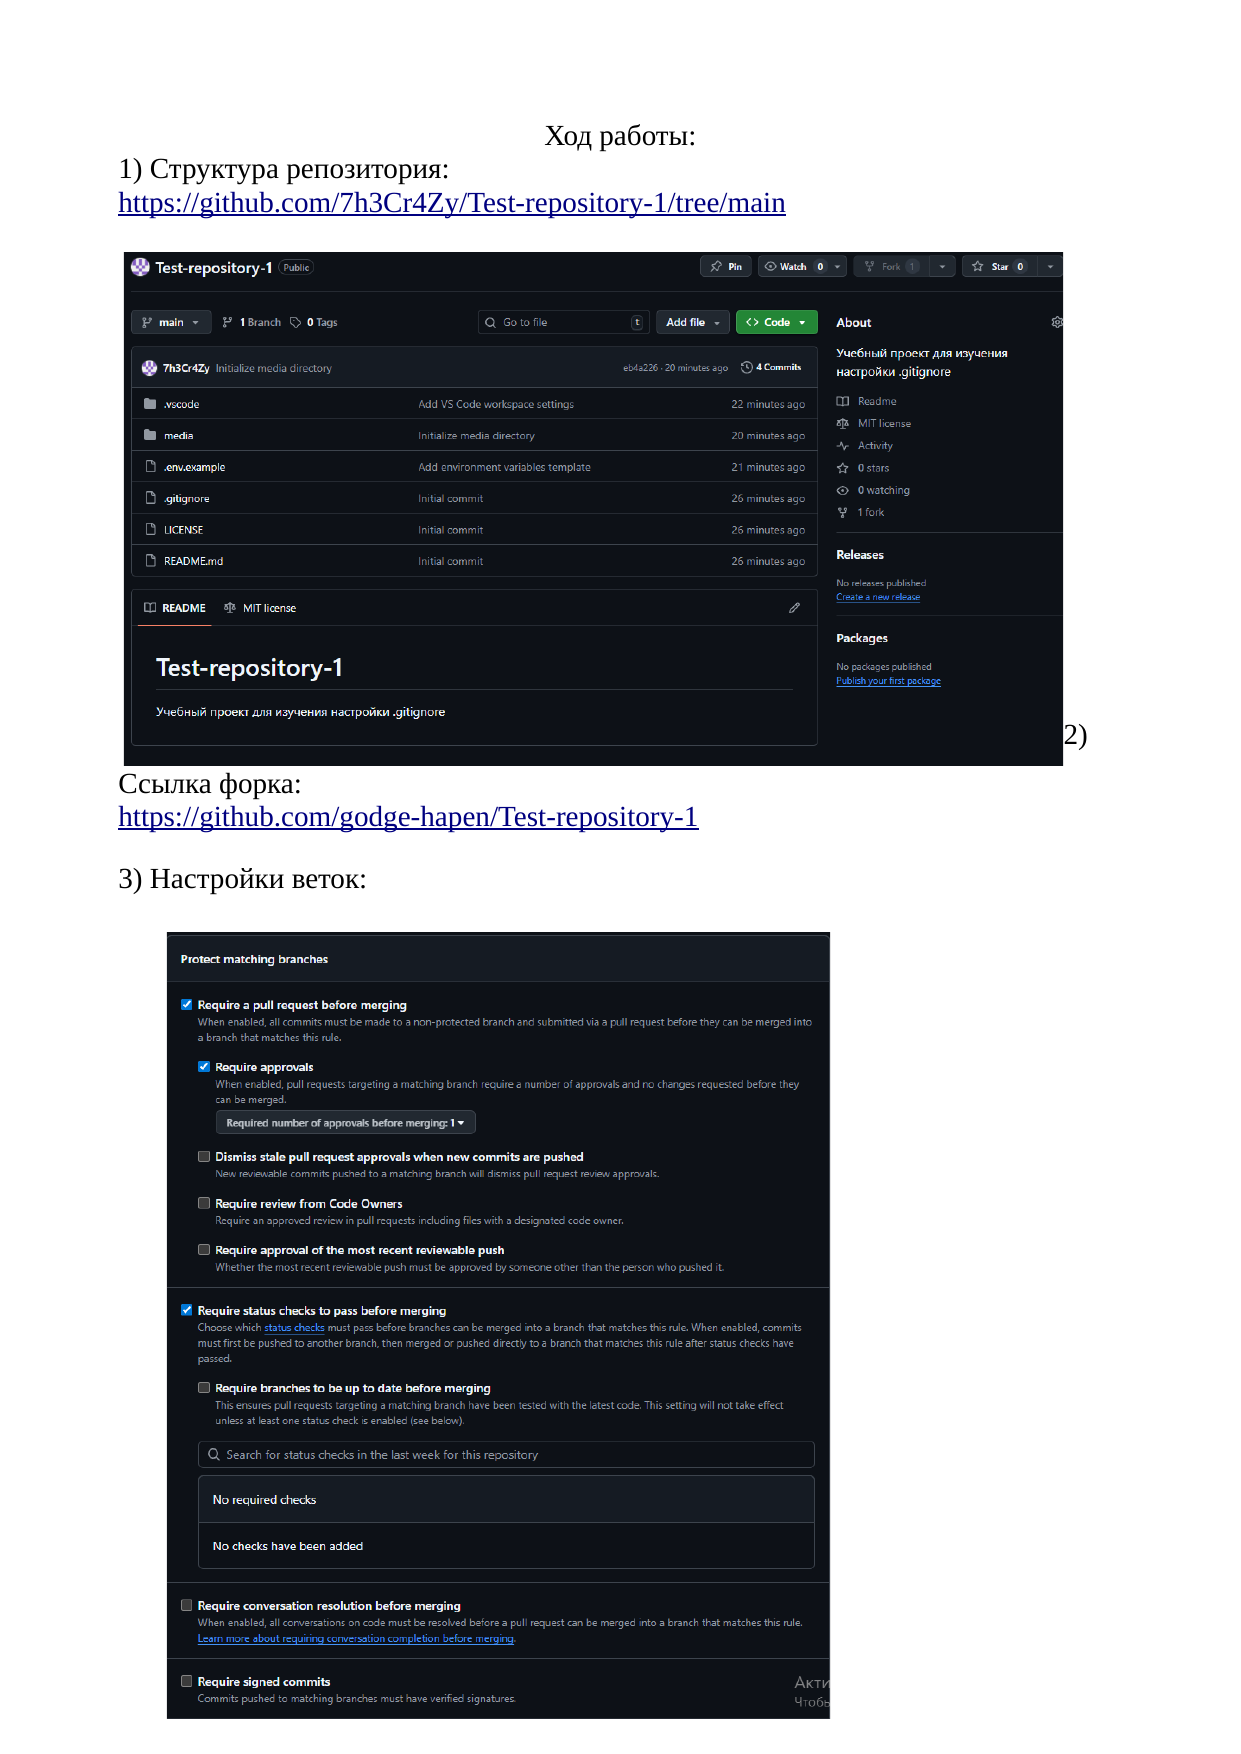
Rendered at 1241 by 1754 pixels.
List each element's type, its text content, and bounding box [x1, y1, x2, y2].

picture [123, 252, 1064, 766]
text 2) Ссылка форка: [118, 717, 1122, 799]
text https://github.com/7h3Cr4Zy/Test-repository-1/tree/main [118, 185, 1122, 219]
picture [166, 932, 831, 1719]
text Ход работы: [118, 118, 1122, 152]
text 3) Настройки веток: [118, 862, 1122, 895]
text https://github.com/godge-hapen/Test-repository-1 [118, 799, 1122, 833]
text 1) Структура репозитория: [118, 152, 1122, 185]
